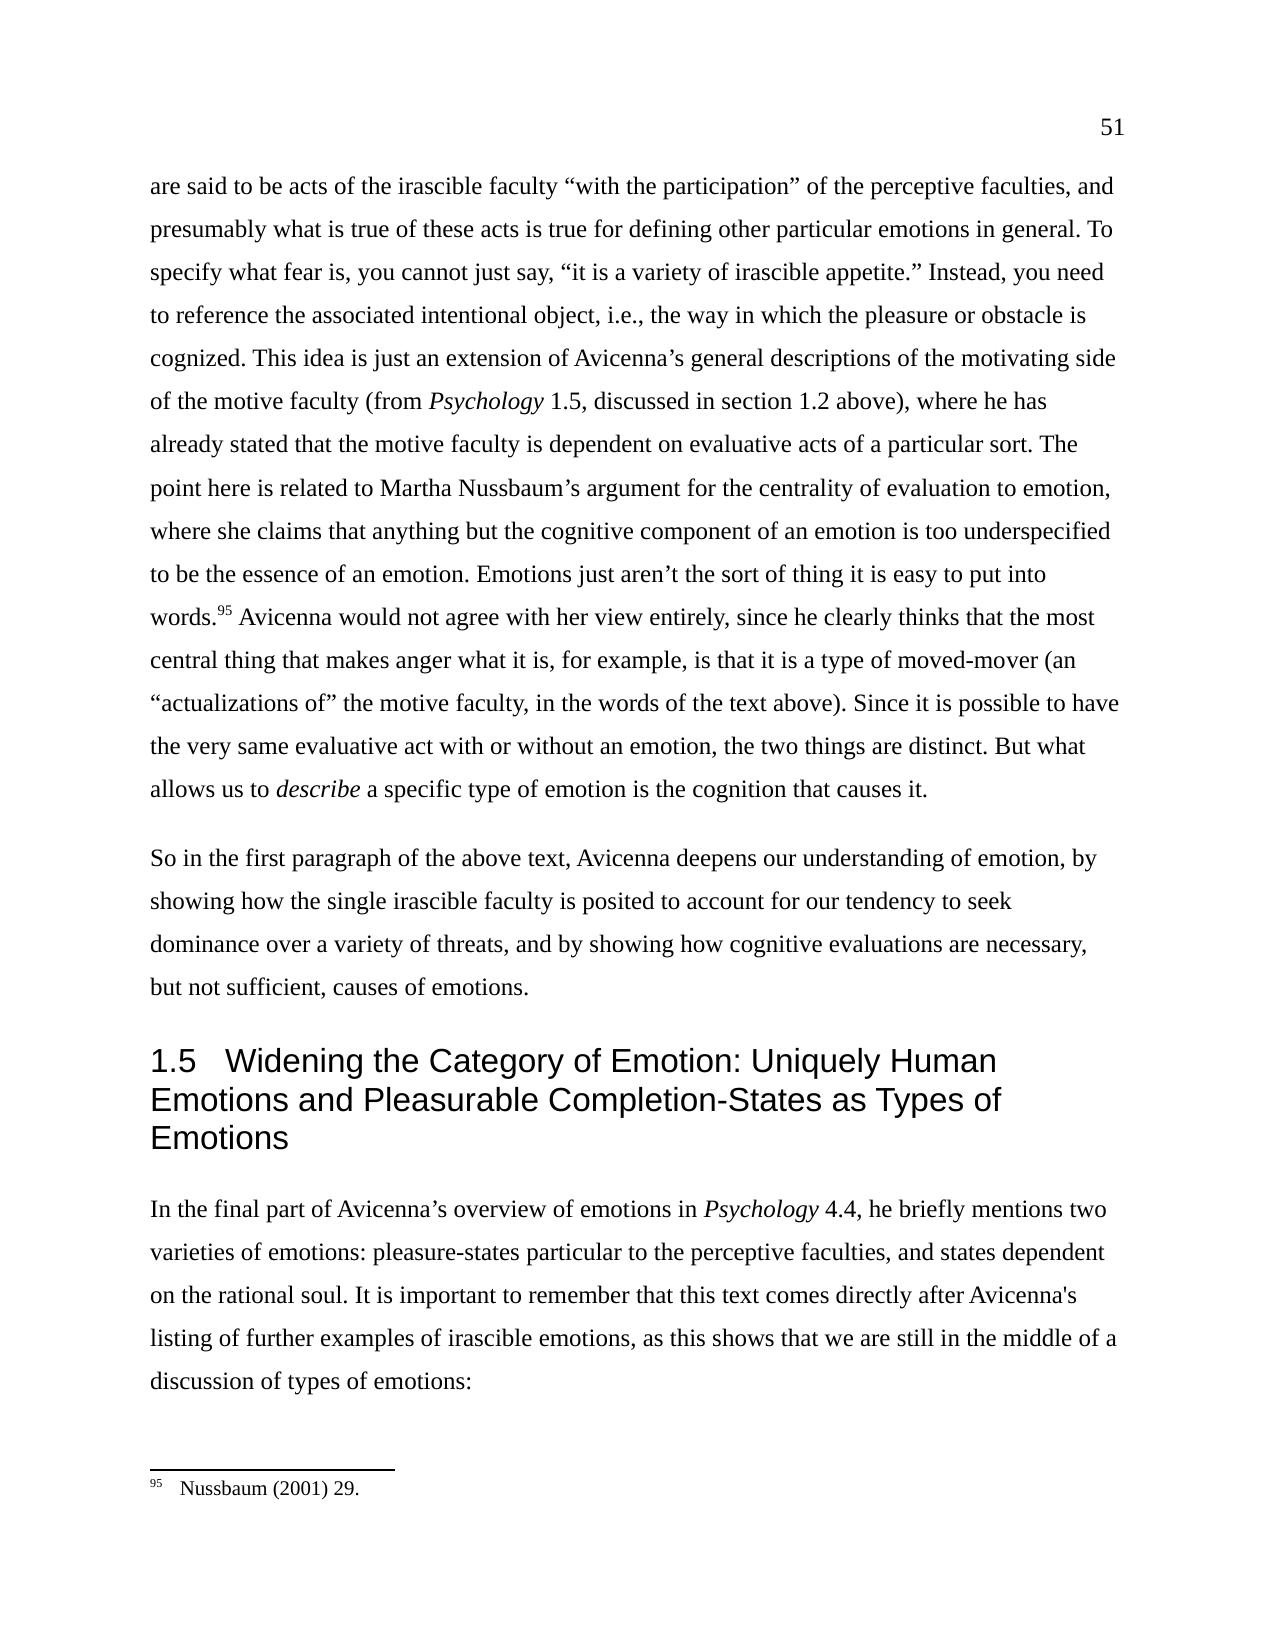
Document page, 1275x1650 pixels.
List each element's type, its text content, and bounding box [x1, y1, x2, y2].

text are said to be acts of the irascible faculty “with the participation” of the perceptive faculties, and presumably what is true of these acts is true for defining other particular emotions in general. To specify what fear is, you cannot just say, “it is a variety of irascible appetite.” Instead, you need to reference the associated intentional object, i.e., the way in which the pleasure or obstacle is cognized. This idea is just an extension of Avicenna’s general descriptions of the motivating side of the motive faculty (from Psychology 1.5, discussed in section 1.2 above), where he has already stated that the motive faculty is dependent on evaluative acts of a particular sort. The point here is related to Martha Nussbaum’s argument for the centrality of evaluation to emotion, where she claims that anything but the cognitive component of an emotion is too underspecified to be the essence of an emotion. Emotions just aren’t the sort of thing it is easy to put into words. Avicenna would not agree with her view entirely, since he clearly thinks that the most central thing that makes anger what it is, for example, is that it is a type of moved-mover (an “actualizations of” the motive faculty, in the words of the text above). Since it is possible to have the very same evaluative act with or without an emotion, the two things are distinct. But what allows us to describe a specific type of emotion is the cognition that causes it. [150, 171, 1125, 803]
text So in the first paragraph of the above text, Avicenna deepens our understanding of emotion, by showing how the single irascible faculty is posited to account for our tendency to seek dominance over a variety of threats, and by showing how cognitive evaluations are necessary, but not sufficient, causes of emotions. [150, 843, 1125, 1001]
subtitle 1.5 Widening the Category of Emotion: Uniquely Human Emotions and Pleasurable Completion-States as Types of Emotions [150, 1041, 1125, 1156]
text In the final part of Avicenna’s overview of emotions in Psychology 4.4, he briefly mentions two varieties of emotions: pleasure-states particular to the perceptive faculties, and states dependent on the rational soul. It is important to remember that this text comes directly after Avicenna's listing of further examples of irascible emotions, as this shows that we are still in the middle of a discussion of types of emotions: [150, 1194, 1125, 1395]
text Nussbaum (2001) 29. [150, 1476, 1125, 1500]
